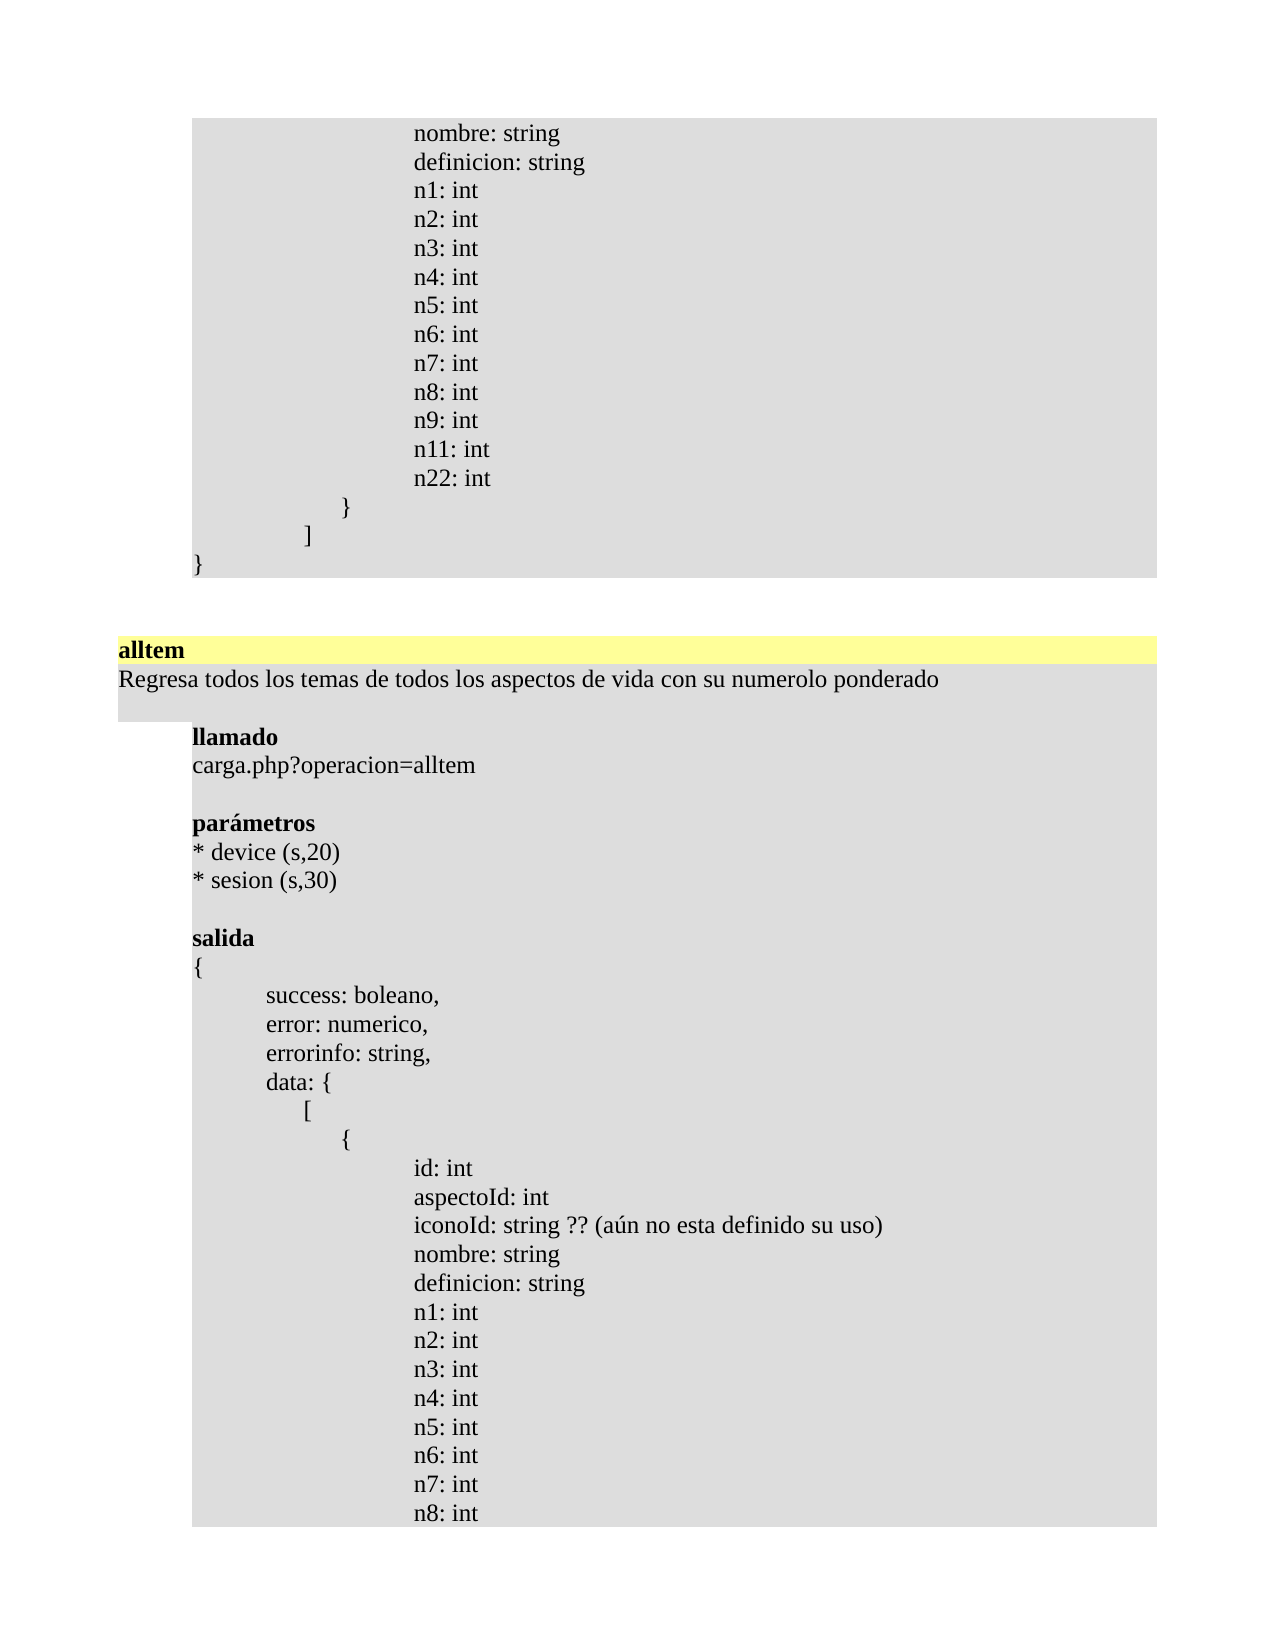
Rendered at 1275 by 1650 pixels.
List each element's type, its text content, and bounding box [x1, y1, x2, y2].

text n6: int [192, 319, 1157, 348]
text n7: int [192, 348, 1157, 377]
text } [192, 549, 1157, 578]
text n7: int [192, 1469, 1157, 1498]
text n1: int [192, 176, 1157, 204]
text error: numerico, [192, 1009, 1157, 1038]
text data: { [192, 1067, 1157, 1096]
text n5: int [192, 1412, 1157, 1441]
text Regresa todos los temas de todos los aspectos de vida con su numerolo ponderado [118, 664, 1157, 693]
text nombre: string [192, 1239, 1157, 1268]
text llamado [192, 722, 1157, 751]
text n4: int [192, 262, 1157, 291]
text definicion: string [192, 147, 1157, 176]
text n6: int [192, 1441, 1157, 1469]
text n1: int [192, 1297, 1157, 1326]
text n22: int [192, 463, 1157, 492]
text n3: int [192, 1354, 1157, 1383]
text alltem [118, 636, 1157, 664]
text definicion: string [192, 1268, 1157, 1297]
text n2: int [192, 1326, 1157, 1354]
text iconoId: string ?? (aún no esta definido su uso) [192, 1211, 1157, 1239]
text n4: int [192, 1383, 1157, 1412]
text ] [192, 521, 1157, 549]
text { [192, 952, 1157, 981]
text [ [192, 1096, 1157, 1124]
text } [192, 492, 1157, 521]
text salida [192, 923, 1157, 952]
text parámetros [192, 808, 1157, 837]
text nombre: string [192, 118, 1157, 147]
text n9: int [192, 406, 1157, 434]
text { [192, 1124, 1157, 1153]
text carga.php?operacion=alltem [192, 751, 1157, 779]
text n3: int [192, 233, 1157, 262]
text errorinfo: string, [192, 1038, 1157, 1067]
text n2: int [192, 204, 1157, 233]
text aspectoId: int [192, 1182, 1157, 1211]
text n8: int [192, 1498, 1157, 1527]
text * sesion (s,30) [192, 866, 1157, 894]
text * device (s,20) [192, 837, 1157, 866]
text n11: int [192, 434, 1157, 463]
text success: boleano, [192, 981, 1157, 1009]
text n8: int [192, 377, 1157, 406]
text n5: int [192, 291, 1157, 319]
text id: int [192, 1153, 1157, 1182]
